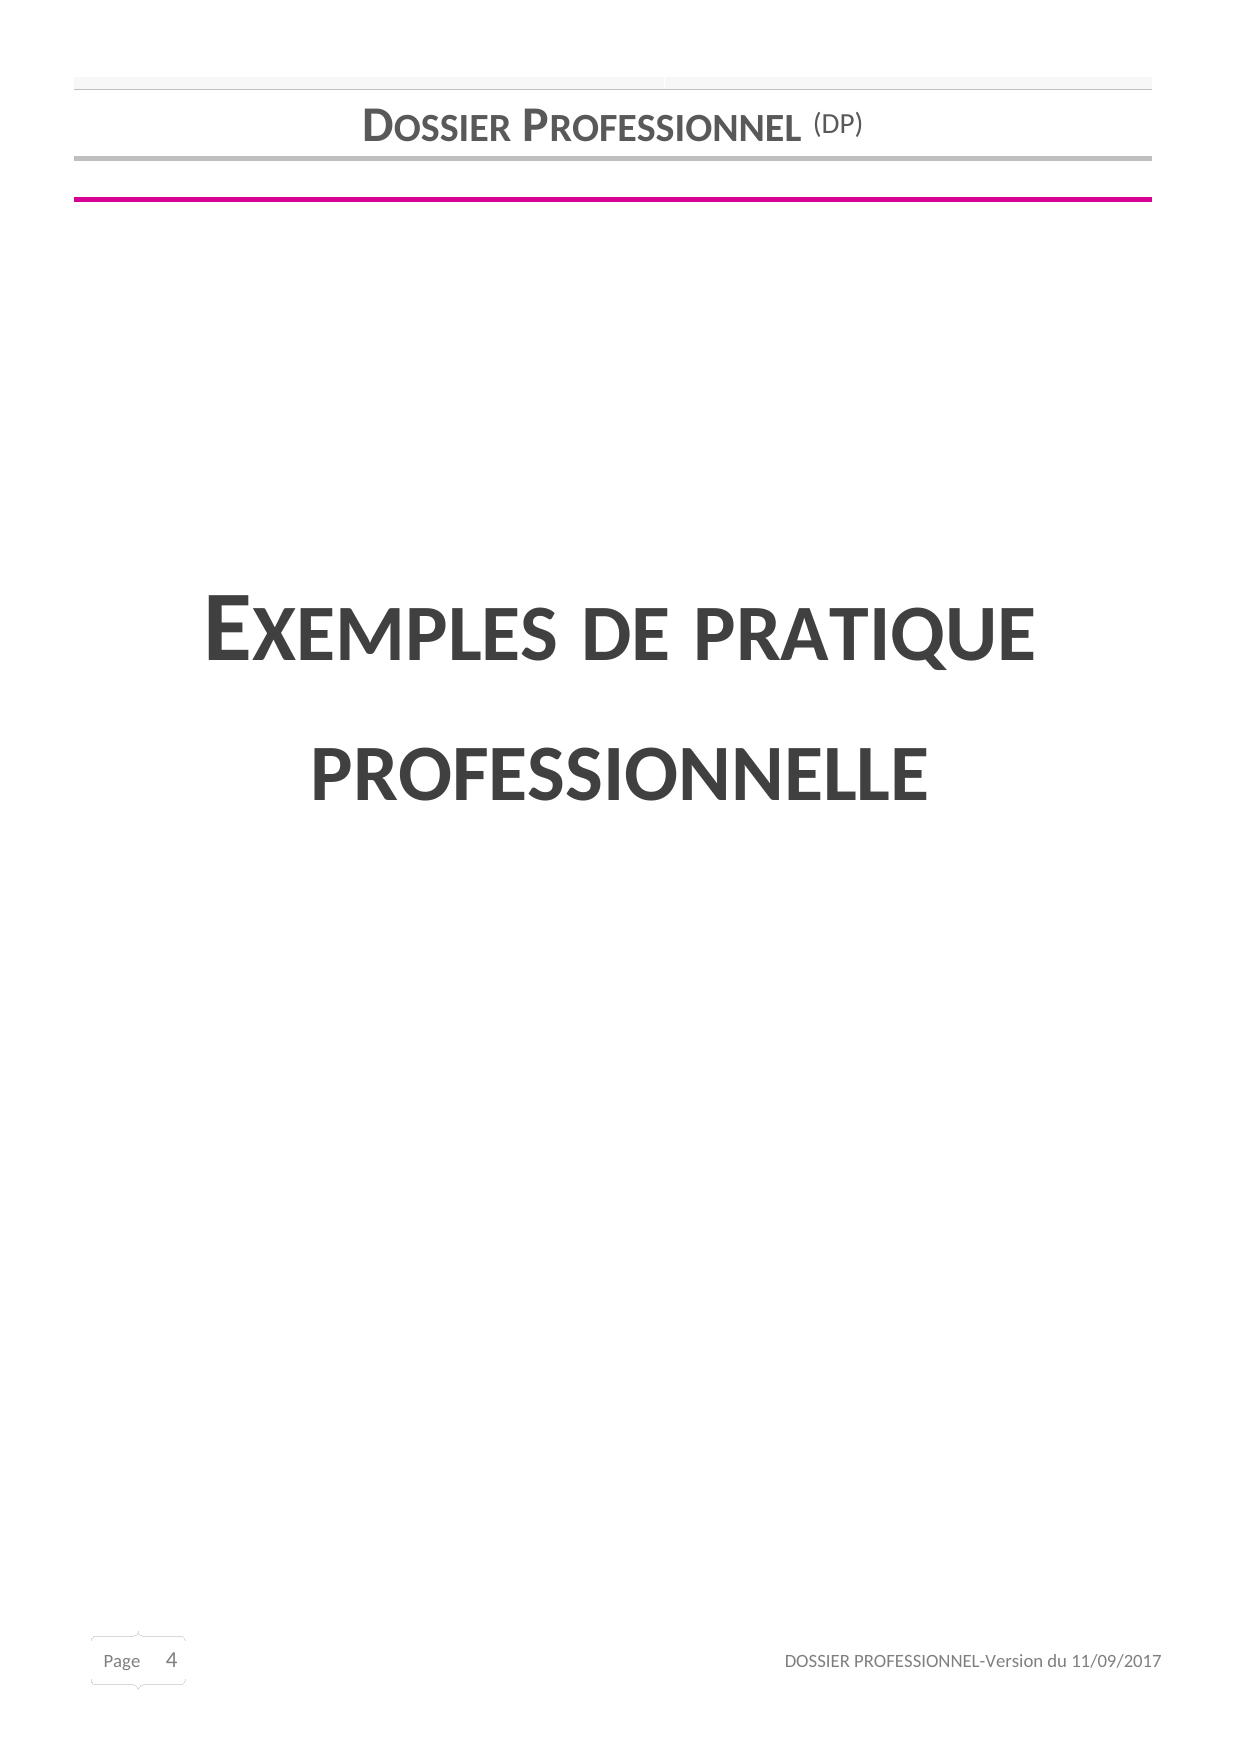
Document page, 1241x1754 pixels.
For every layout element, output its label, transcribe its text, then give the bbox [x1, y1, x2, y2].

text professionnelle [118, 704, 1122, 826]
text Exemples de pratique [118, 563, 1122, 686]
